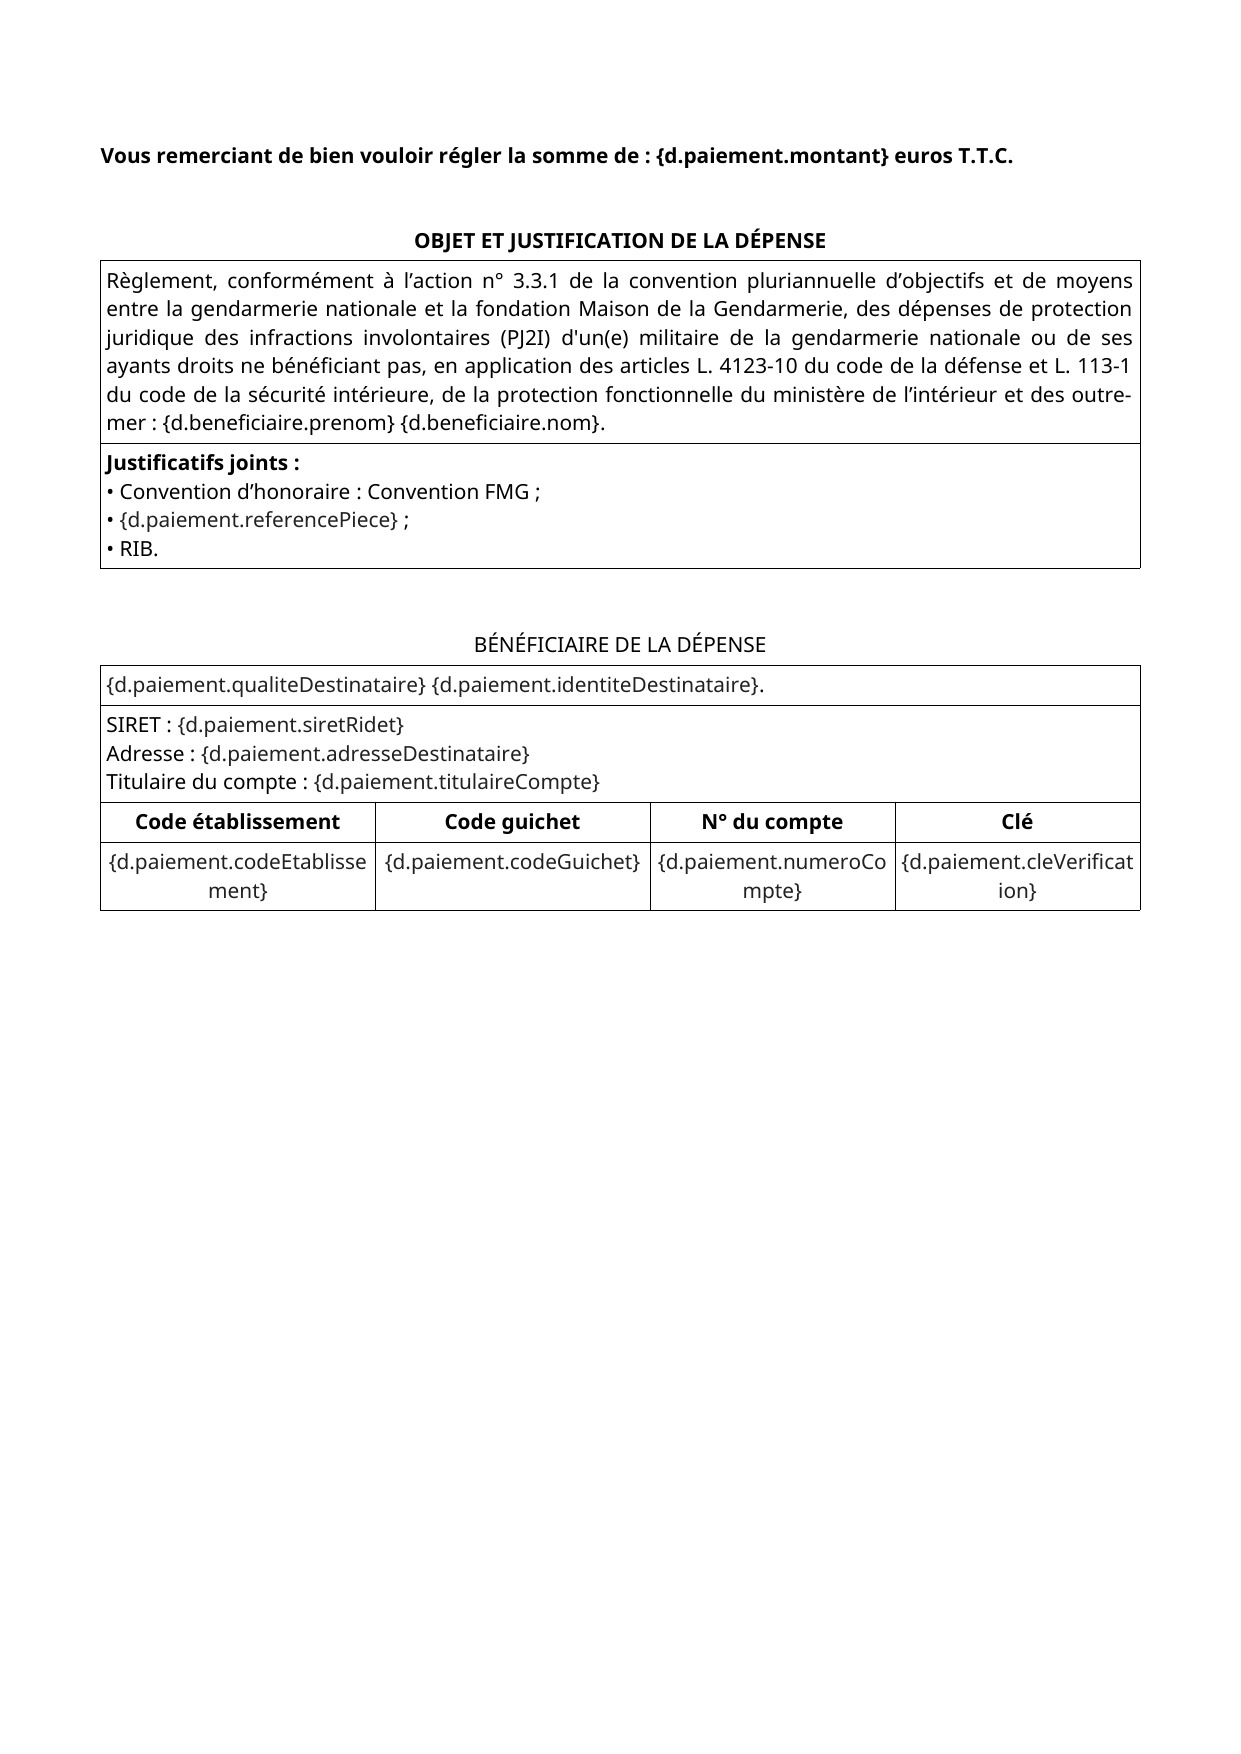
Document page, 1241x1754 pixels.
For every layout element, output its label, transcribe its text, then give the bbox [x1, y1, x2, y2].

text BÉNÉFICIAIRE DE LA DÉPENSE [100, 631, 1140, 659]
table_cell N° du compte [651, 803, 895, 842]
table_cell {d.paiement.codeGuichet} [376, 843, 650, 910]
table_cell Clé [896, 803, 1140, 842]
text OBJET ET JUSTIFICATION DE LA DÉPENSE [100, 226, 1140, 254]
table_header {d.paiement.qualiteDestinataire} {d.paiement.identiteDestinataire}. [101, 666, 1140, 705]
table_cell {d.paiement.codeEtablissement} [101, 843, 375, 910]
table_cell Justificatifs joints : • Convention d’honoraire : Convention FMG ; • {d.paiement.referencePiece} ; • RIB. [101, 444, 1140, 568]
text Vous remerciant de bien vouloir régler la somme de : {d.paiement.montant} euros T.T.C. [100, 141, 1140, 169]
table_cell {d.paiement.cleVerification} [896, 843, 1140, 910]
table_cell SIRET : {d.paiement.siretRidet} Adresse : {d.paiement.adresseDestinataire} Titulaire du compte : {d.paiement.titulaireCompte} [101, 706, 1140, 802]
table_header Règlement, conformément à l’action n° 3.3.1 de la convention pluriannuelle d’objectifs et de moyens entre la gendarmerie nationale et la fondation Maison de la Gendarmerie, des dépenses de protection juridique des infractions involontaires (PJ2I) d'un(e) militaire de la gendarmerie nationale ou de ses ayants droits ne bénéficiant pas, en application des articles L. 4123-10 du code de la défense et L. 113-1 du code de la sécurité intérieure, de la protection fonctionnelle du ministère de l’intérieur et des outre-mer : {d.beneficiaire.prenom} {d.beneficiaire.nom}. [101, 261, 1140, 442]
table_cell {d.paiement.numeroCompte} [651, 843, 895, 910]
table_cell Code guichet [376, 803, 650, 842]
table_cell Code établissement [101, 803, 375, 842]
